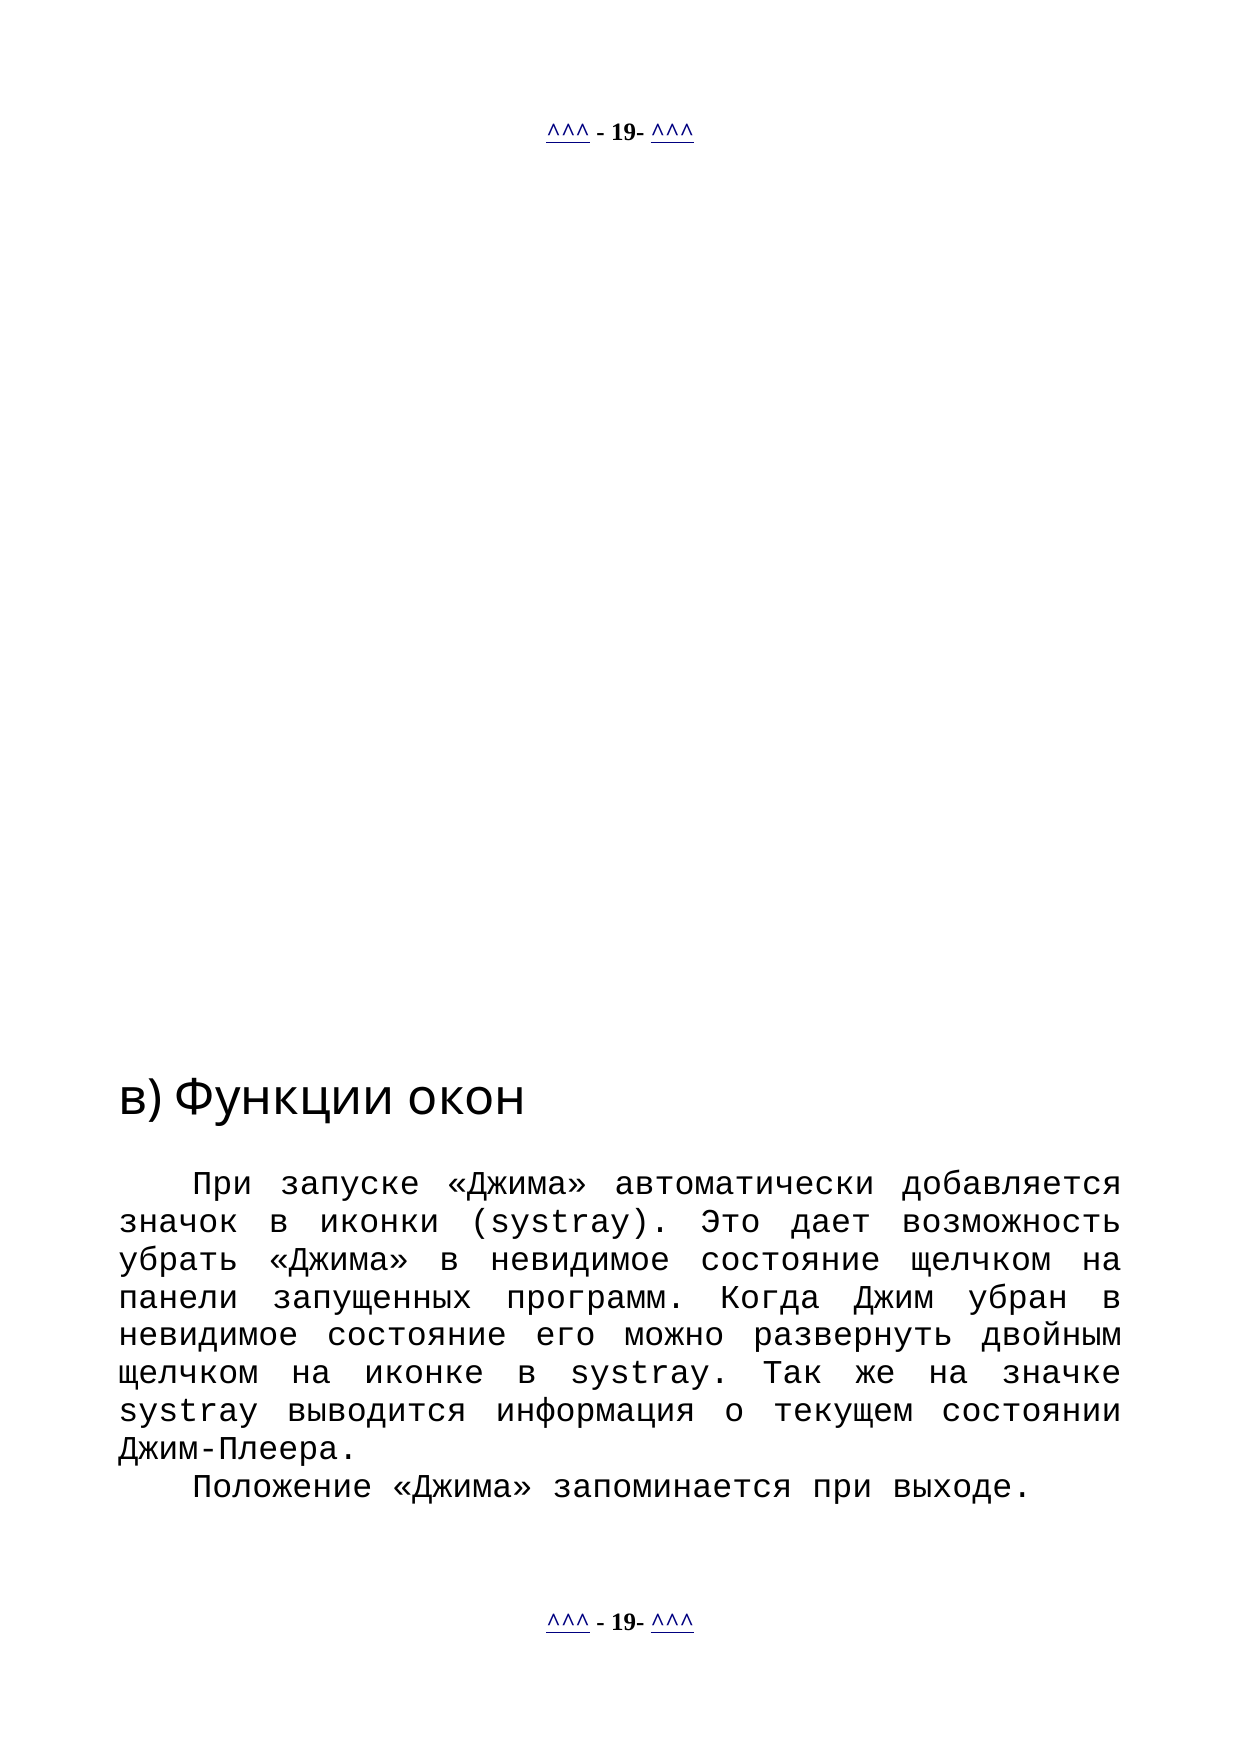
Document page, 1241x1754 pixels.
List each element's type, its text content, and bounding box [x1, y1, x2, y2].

text в) Функции окон [118, 1061, 1122, 1129]
text При запуске «Джима» автоматически добавляется значок в иконки (systray). Это дает возможность убрать «Джима» в невидимое состояние щелчком на панели запущенных программ. Когда Джим убран в невидимое состояние его можно развернуть двойным щелчком на иконке в systray. Так же на значке systray выводится информация о текущем состоянии Джим-Плеера. [118, 1167, 1122, 1469]
text Положение «Джима» запоминается при выходе. [118, 1469, 1122, 1507]
